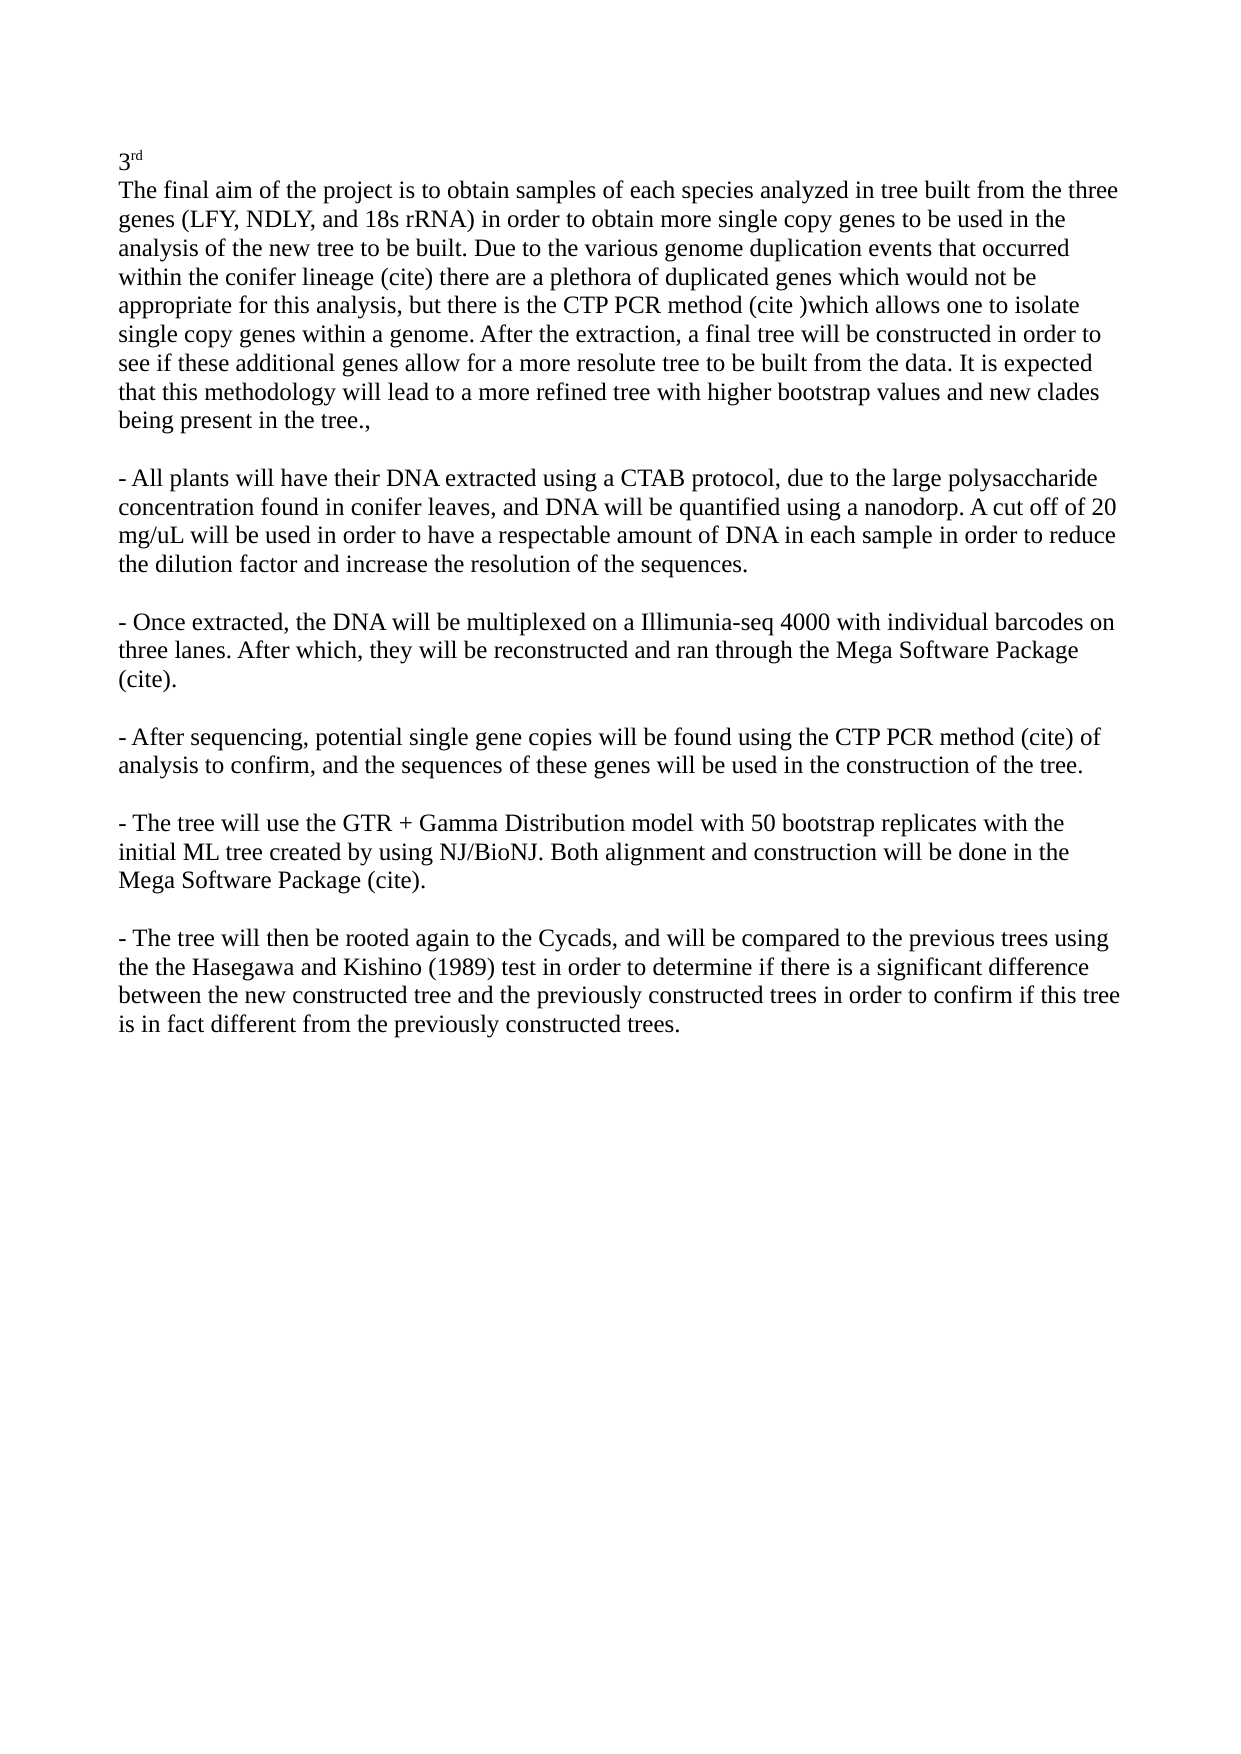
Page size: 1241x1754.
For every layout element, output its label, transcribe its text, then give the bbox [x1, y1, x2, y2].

text - The tree will use the GTR + Gamma Distribution model with 50 bootstrap replicates with the initial ML tree created by using NJ/BioNJ. Both alignment and construction will be done in the Mega Software Package (cite). [118, 808, 1122, 894]
text - All plants will have their DNA extracted using a CTAB protocol, due to the large polysaccharide concentration found in conifer leaves, and DNA will be quantified using a nanodorp. A cut off of 20 mg/uL will be used in order to have a respectable amount of DNA in each sample in order to reduce the dilution factor and increase the resolution of the sequences. [118, 463, 1122, 578]
text - Once extracted, the DNA will be multiplexed on a Illimunia-seq 4000 with individual barcodes on three lanes. After which, they will be reconstructed and ran through the Mega Software Package (cite). [118, 607, 1122, 693]
text 3rd [118, 147, 1122, 176]
text The final aim of the project is to obtain samples of each species analyzed in tree built from the three genes (LFY, NDLY, and 18s rRNA) in order to obtain more single copy genes to be used in the analysis of the new tree to be built. Due to the various genome duplication events that occurred within the conifer lineage (cite) there are a plethora of duplicated genes which would not be appropriate for this analysis, but there is the CTP PCR method (cite )which allows one to isolate single copy genes within a genome. After the extraction, a final tree will be constructed in order to see if these additional genes allow for a more resolute tree to be built from the data. It is expected that this methodology will lead to a more refined tree with higher bootstrap values and new clades being present in the tree., [118, 176, 1122, 434]
text - After sequencing, potential single gene copies will be found using the CTP PCR method (cite) of analysis to confirm, and the sequences of these genes will be used in the construction of the tree. [118, 722, 1122, 779]
text - The tree will then be rooted again to the Cycads, and will be compared to the previous trees using the the Hasegawa and Kishino (1989) test in order to determine if there is a significant difference between the new constructed tree and the previously constructed trees in order to confirm if this tree is in fact different from the previously constructed trees. [118, 923, 1122, 1038]
